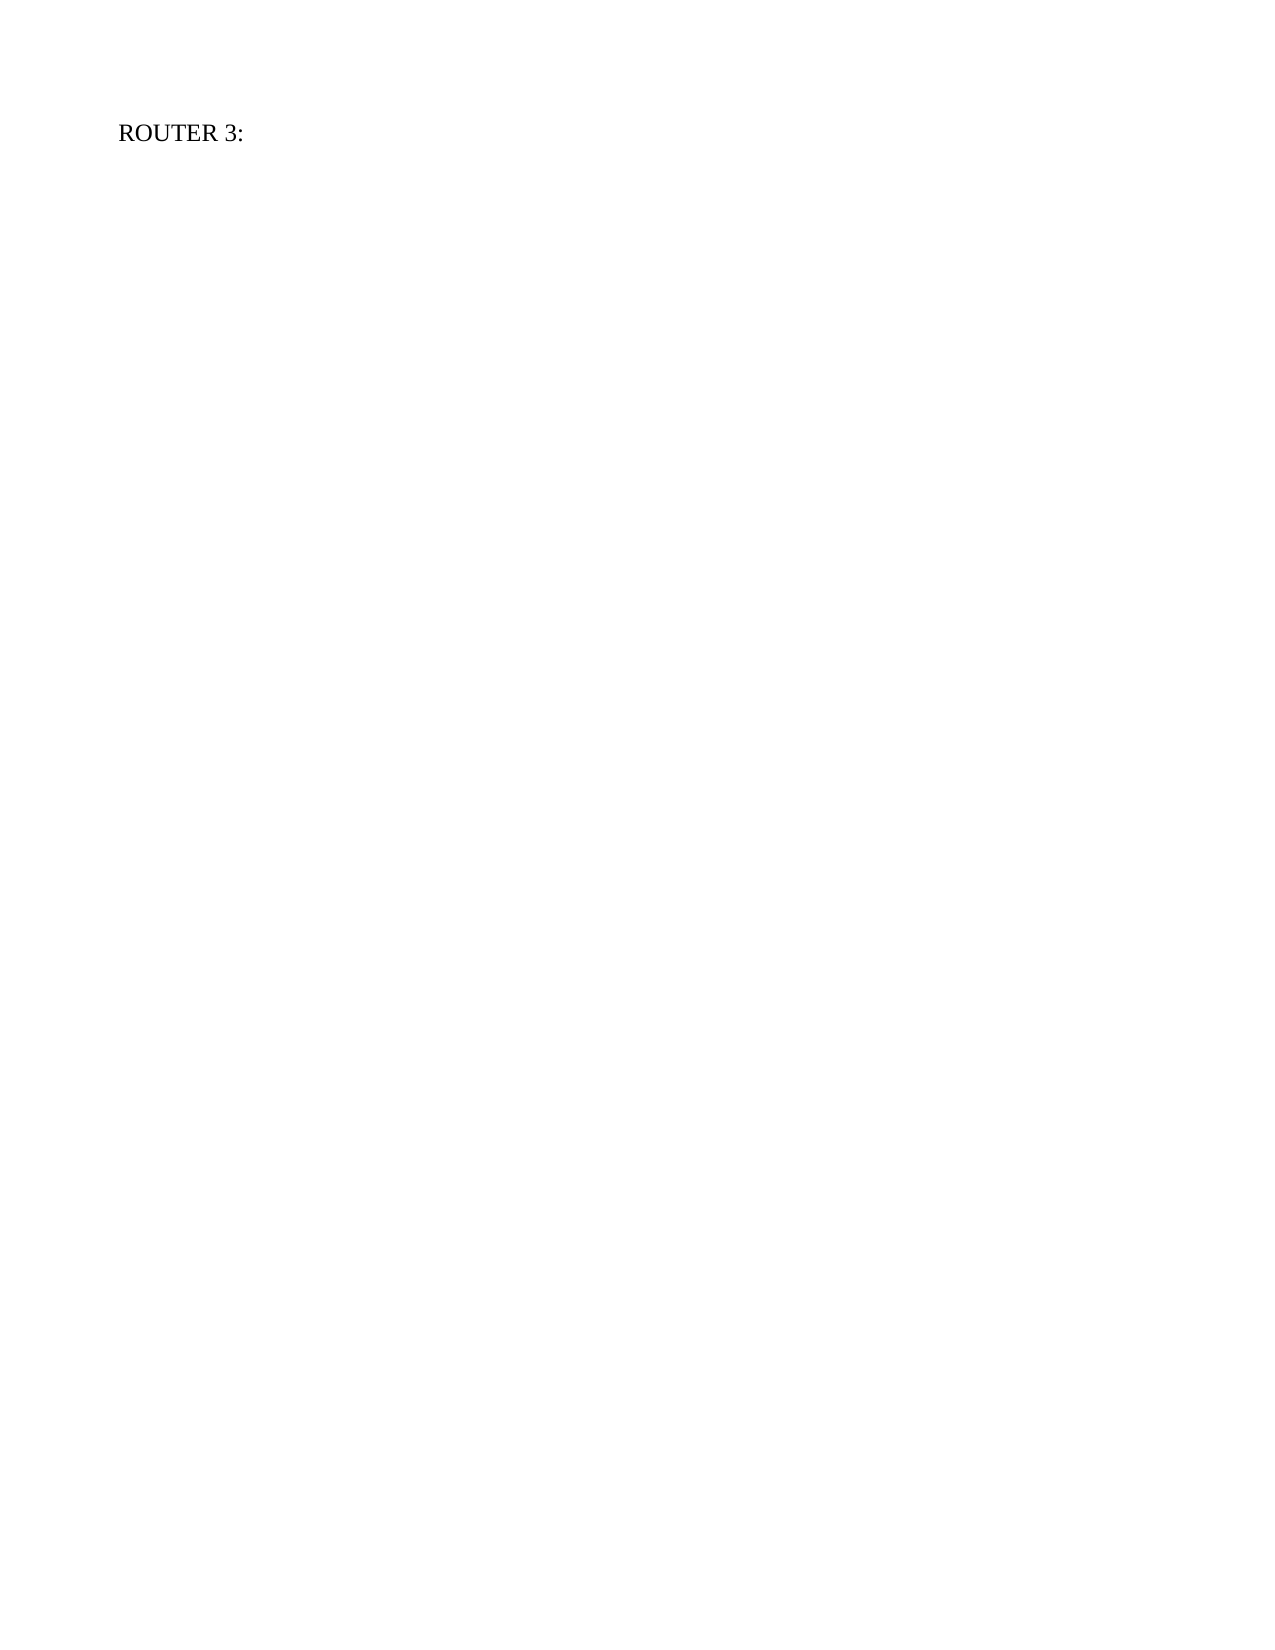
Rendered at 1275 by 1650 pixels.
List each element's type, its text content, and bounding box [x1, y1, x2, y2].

text ROUTER 3: [118, 118, 1157, 147]
